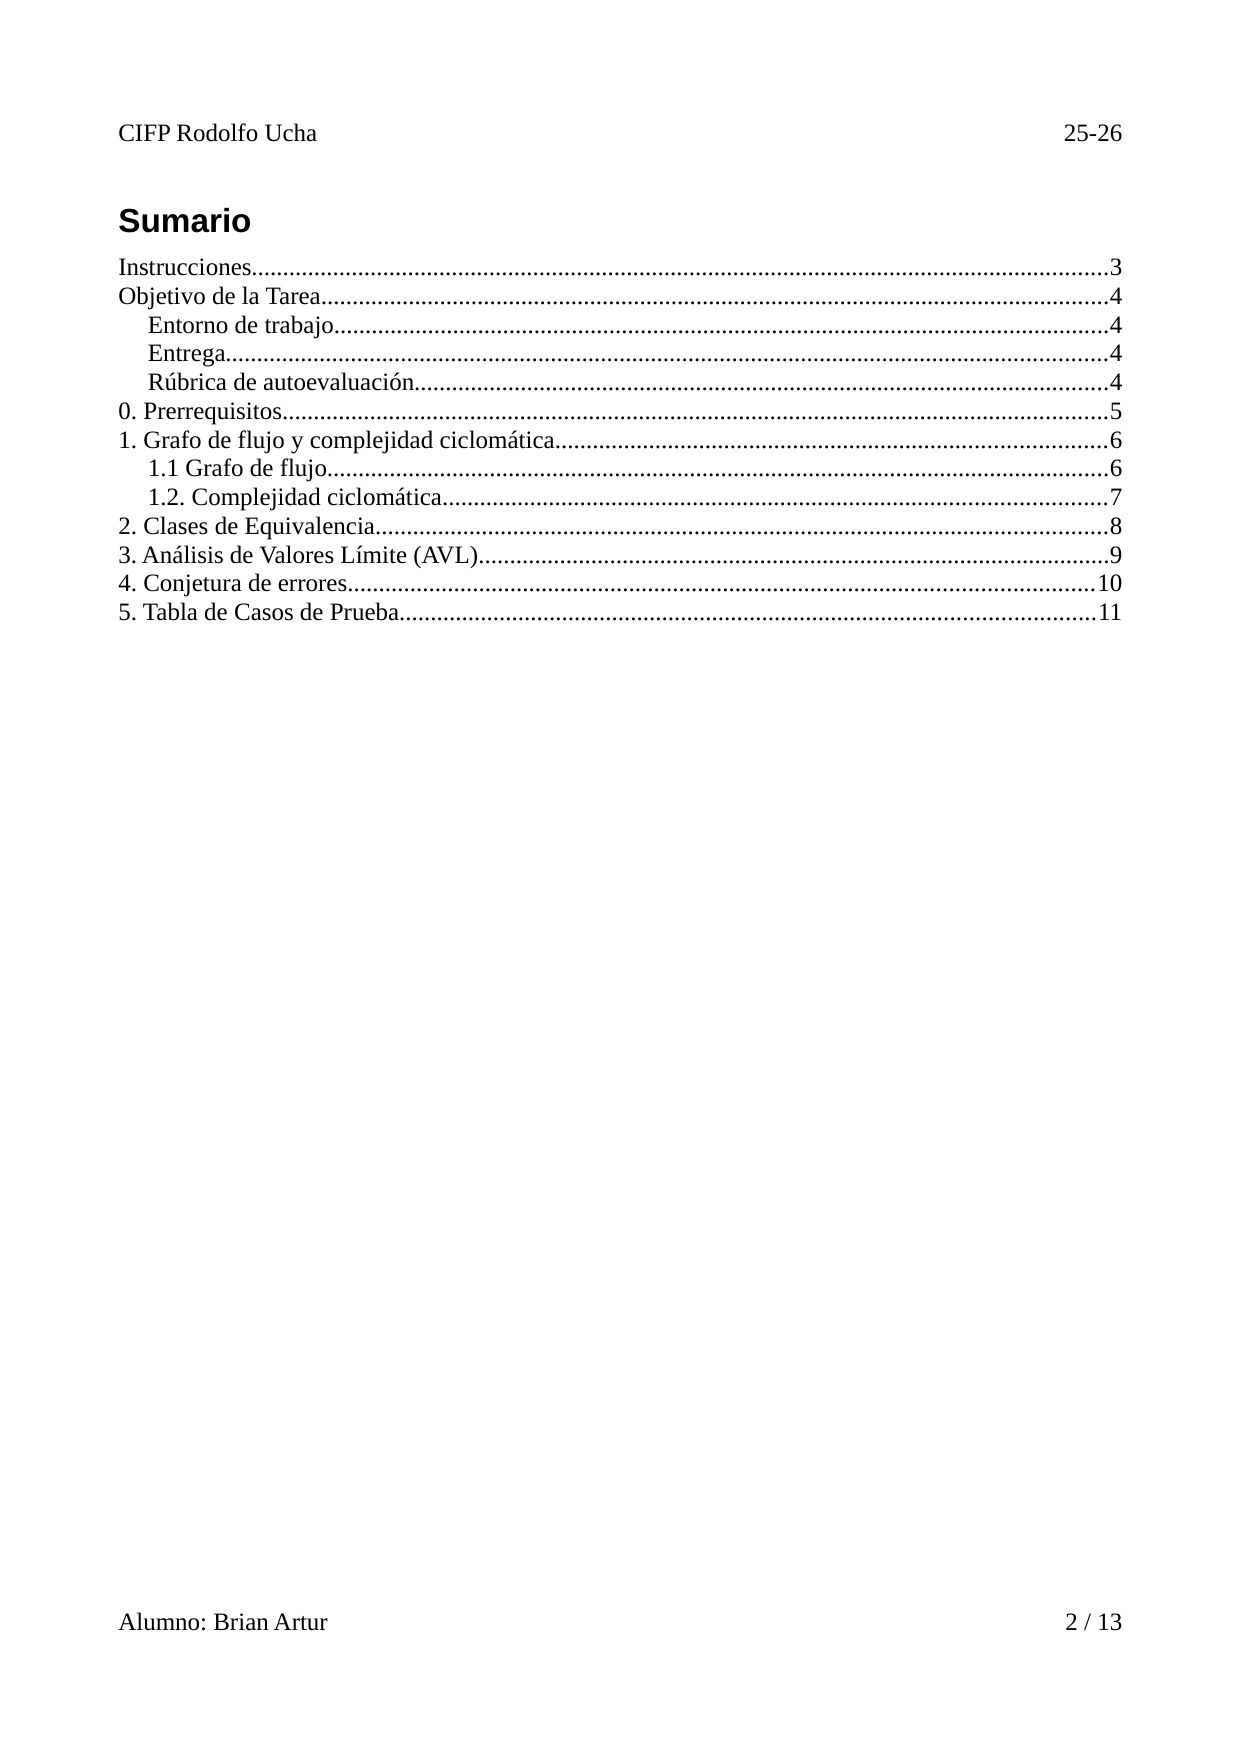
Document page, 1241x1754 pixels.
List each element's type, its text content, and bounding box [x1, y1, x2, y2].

text 5. Tabla de Casos de Prueba 11 [118, 597, 1122, 626]
text 2. Clases de Equivalencia 8 [118, 511, 1122, 540]
text 4. Conjetura de errores 10 [118, 568, 1122, 597]
text Entorno de trabajo 4 [148, 310, 1122, 338]
text 1.1 Grafo de flujo 6 [148, 453, 1122, 482]
text Objetivo de la Tarea 4 [118, 281, 1122, 310]
text 3. Análisis de Valores Límite (AVL) 9 [118, 540, 1122, 568]
text Rúbrica de autoevaluación 4 [148, 367, 1122, 396]
text Instrucciones 3 [118, 252, 1122, 281]
text 0. Prerrequisitos 5 [118, 396, 1122, 425]
subtitle Sumario [118, 201, 1122, 240]
text 1. Grafo de flujo y complejidad ciclomática 6 [118, 425, 1122, 453]
text 1.2. Complejidad ciclomática 7 [148, 482, 1122, 511]
text Entrega 4 [148, 338, 1122, 367]
